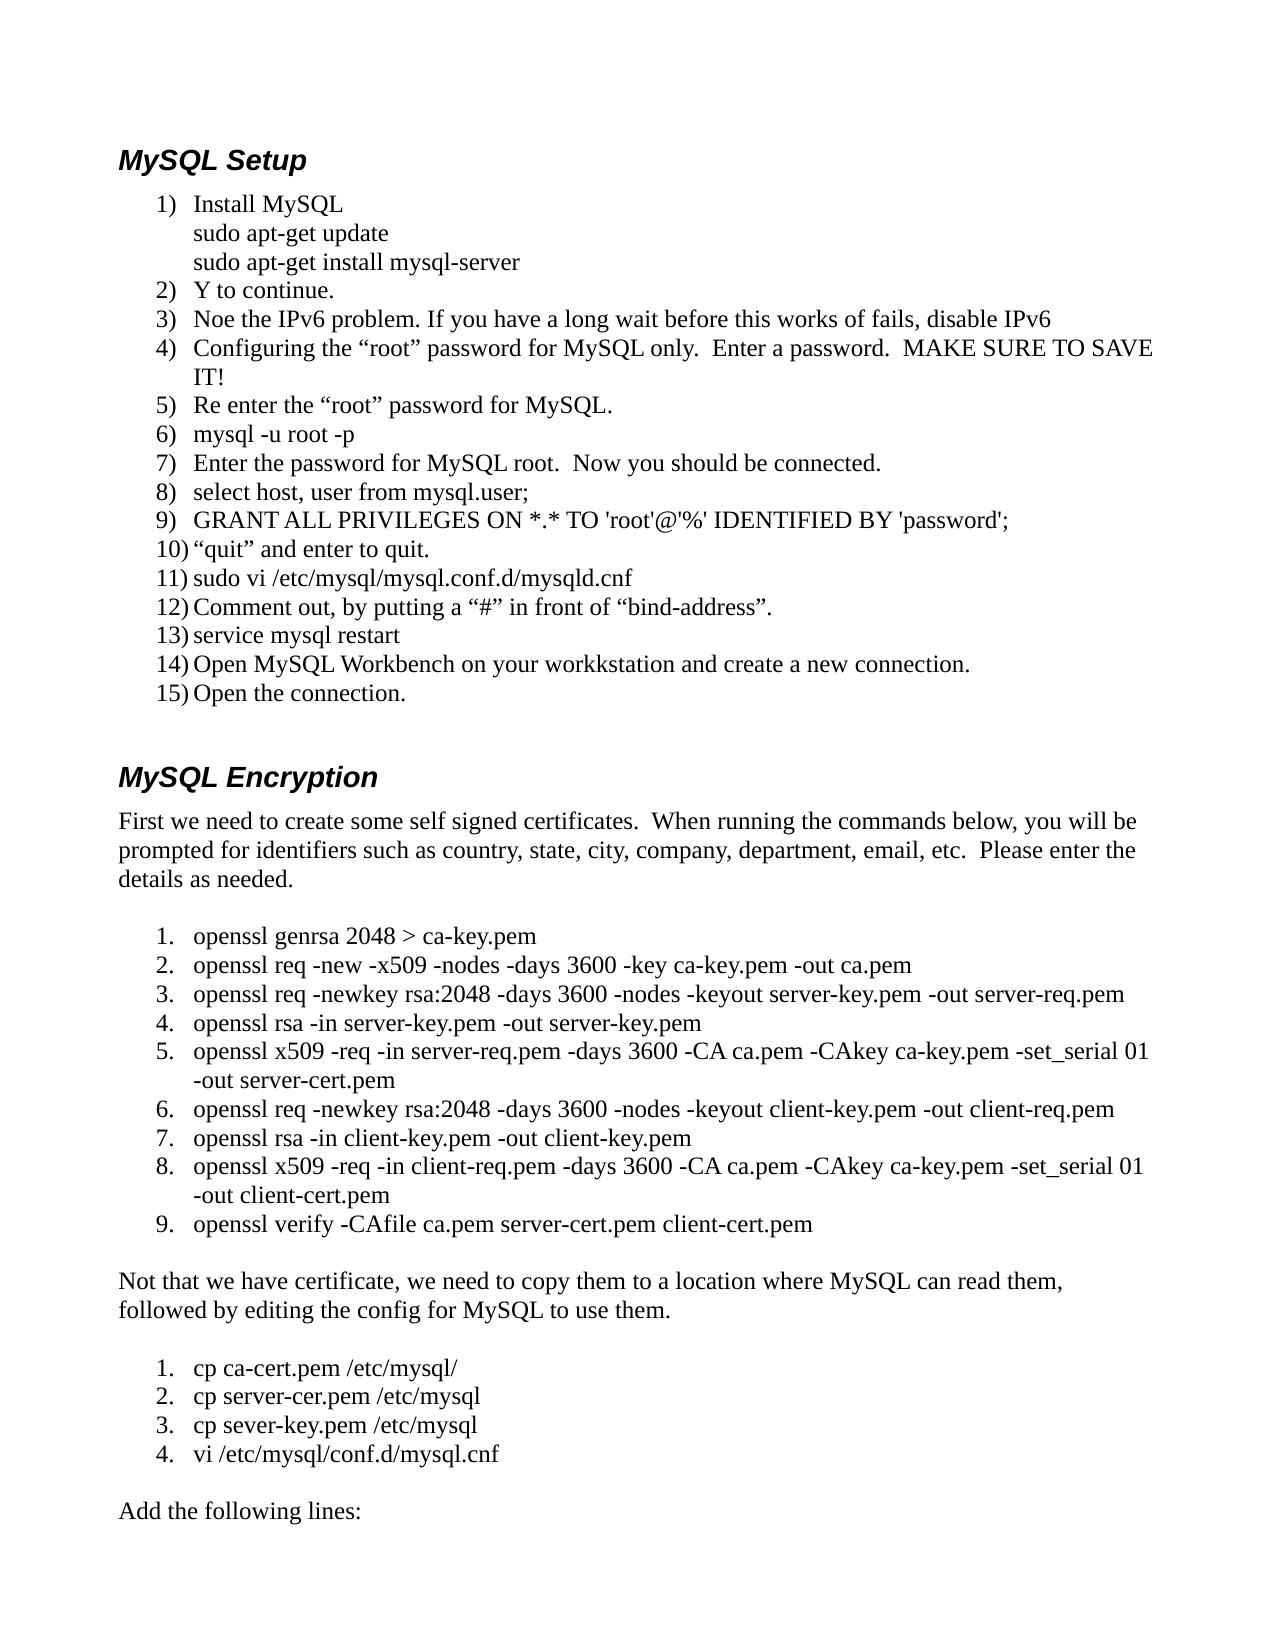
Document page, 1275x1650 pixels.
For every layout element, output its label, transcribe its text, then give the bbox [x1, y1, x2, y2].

list openssl genrsa 2048 > ca-key.pem [156, 921, 1157, 950]
list openssl rsa -in server-key.pem -out server-key.pem [156, 1008, 1157, 1036]
list cp sever-key.pem /etc/mysql [156, 1410, 1157, 1439]
text Not that we have certificate, we need to copy them to a location where MySQL can read them, followed by editing the config for MySQL to use them. [118, 1266, 1157, 1324]
list service mysql restart [156, 620, 1157, 649]
list vi /etc/mysql/conf.d/mysql.cnf [156, 1439, 1157, 1468]
text Add the following lines: [118, 1496, 1157, 1525]
subtitle MySQL Setup [118, 143, 1157, 177]
text First we need to create some self signed certificates. When running the commands below, you will be prompted for identifiers such as country, state, city, company, department, email, etc. Please enter the details as needed. [118, 806, 1157, 893]
list Noe the IPv6 problem. If you have a long wait before this works of fails, disable IPv6 [156, 304, 1157, 333]
list GRANT ALL PRIVILEGES ON *.* TO 'root'@'%' IDENTIFIED BY 'password'; [156, 505, 1157, 534]
list “quit” and enter to quit. [156, 534, 1157, 563]
list openssl verify -CAfile ca.pem server-cert.pem client-cert.pem [156, 1209, 1157, 1238]
list Enter the password for MySQL root. Now you should be connected. [156, 448, 1157, 477]
list Open MySQL Workbench on your workkstation and create a new connection. [156, 649, 1157, 678]
list openssl x509 -req -in client-req.pem -days 3600 -CA ca.pem -CAkey ca-key.pem -set_serial 01 -out client-cert.pem [156, 1151, 1157, 1209]
list openssl req -newkey rsa:2048 -days 3600 -nodes -keyout client-key.pem -out client-req.pem [156, 1094, 1157, 1123]
list cp ca-cert.pem /etc/mysql/ [156, 1353, 1157, 1381]
list Comment out, by putting a “#” in front of “bind-address”. [156, 592, 1157, 620]
list Y to continue. [156, 275, 1157, 304]
list select host, user from mysql.user; [156, 477, 1157, 505]
list openssl x509 -req -in server-req.pem -days 3600 -CA ca.pem -CAkey ca-key.pem -set_serial 01 -out server-cert.pem [156, 1036, 1157, 1094]
list cp server-cer.pem /etc/mysql [156, 1381, 1157, 1410]
list Configuring the “root” password for MySQL only. Enter a password. MAKE SURE TO SAVE IT! [156, 333, 1157, 390]
list sudo vi /etc/mysql/mysql.conf.d/mysqld.cnf [156, 563, 1157, 592]
list openssl req -new -x509 -nodes -days 3600 -key ca-key.pem -out ca.pem [156, 950, 1157, 979]
list openssl req -newkey rsa:2048 -days 3600 -nodes -keyout server-key.pem -out server-req.pem [156, 979, 1157, 1008]
list mysql -u root -p [156, 419, 1157, 448]
list Open the connection. [156, 678, 1157, 707]
list Install MySQL sudo apt-get update sudo apt-get install mysql-server [156, 189, 1157, 275]
list openssl rsa -in client-key.pem -out client-key.pem [156, 1123, 1157, 1151]
list Re enter the “root” password for MySQL. [156, 390, 1157, 419]
subtitle MySQL Encryption [118, 760, 1157, 794]
